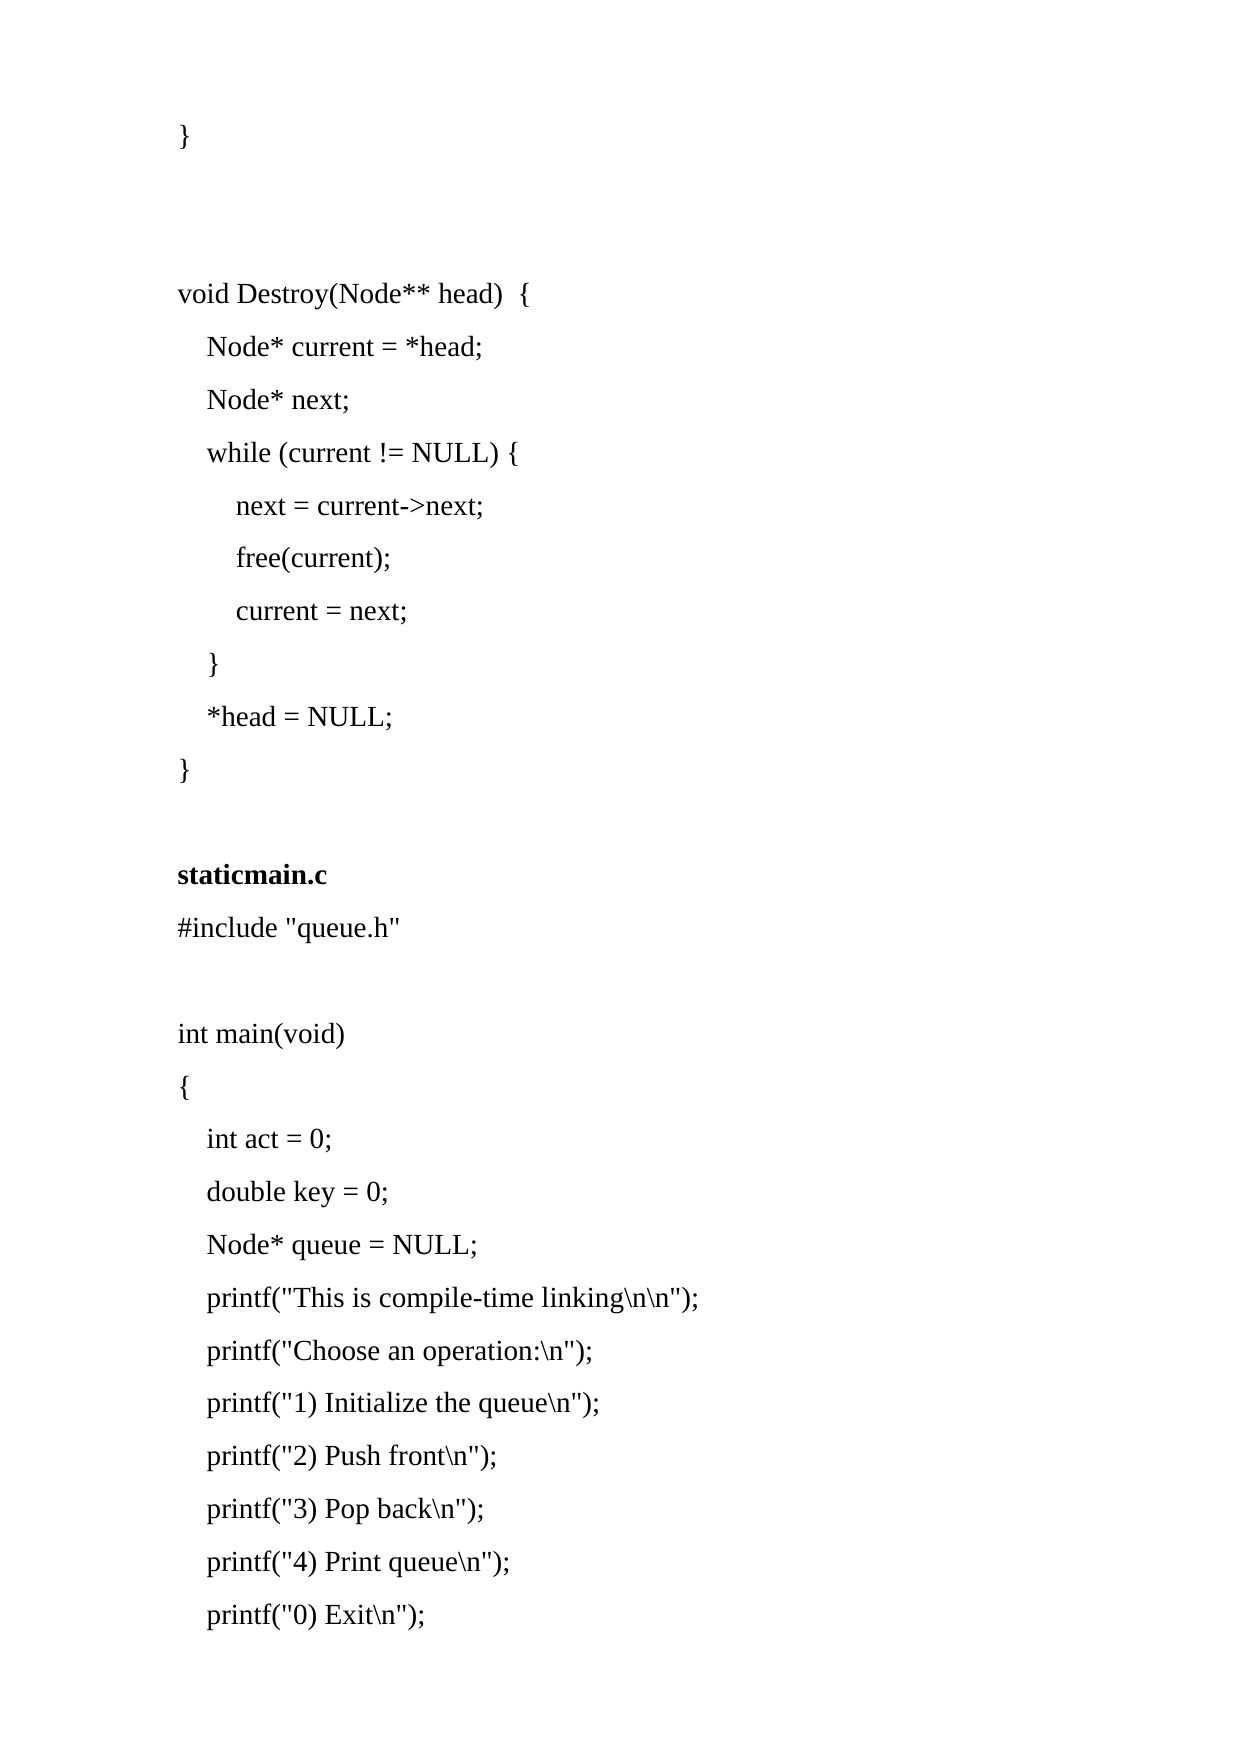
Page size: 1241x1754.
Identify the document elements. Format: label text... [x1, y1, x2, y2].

text double key = 0; [177, 1174, 1152, 1208]
text printf("1) Initialize the queue\n"); [177, 1386, 1152, 1419]
text *head = NULL; [177, 699, 1152, 733]
text } [177, 646, 1152, 680]
text int main(void) [177, 1016, 1152, 1049]
text current = next; [177, 593, 1152, 627]
text #include "queue.h" [177, 910, 1152, 944]
text printf("4) Print queue\n"); [177, 1544, 1152, 1578]
text Node* queue = NULL; [177, 1227, 1152, 1261]
text Node* next; [177, 382, 1152, 416]
text int act = 0; [177, 1122, 1152, 1155]
text printf("0) Exit\n"); [177, 1597, 1152, 1630]
text printf("3) Pop back\n"); [177, 1491, 1152, 1525]
text while (current != NULL) { [177, 435, 1152, 468]
text free(current); [177, 541, 1152, 574]
text Node* current = *head; [177, 329, 1152, 363]
text staticmain.c [177, 857, 1152, 891]
text } [177, 118, 1152, 152]
text printf("Choose an operation:\n"); [177, 1333, 1152, 1366]
text } [177, 752, 1152, 785]
text void Destroy(Node** head) { [177, 277, 1152, 310]
text next = current->next; [177, 488, 1152, 521]
text { [177, 1069, 1152, 1102]
text printf("2) Push front\n"); [177, 1438, 1152, 1472]
text printf("This is compile-time linking\n\n"); [177, 1280, 1152, 1313]
